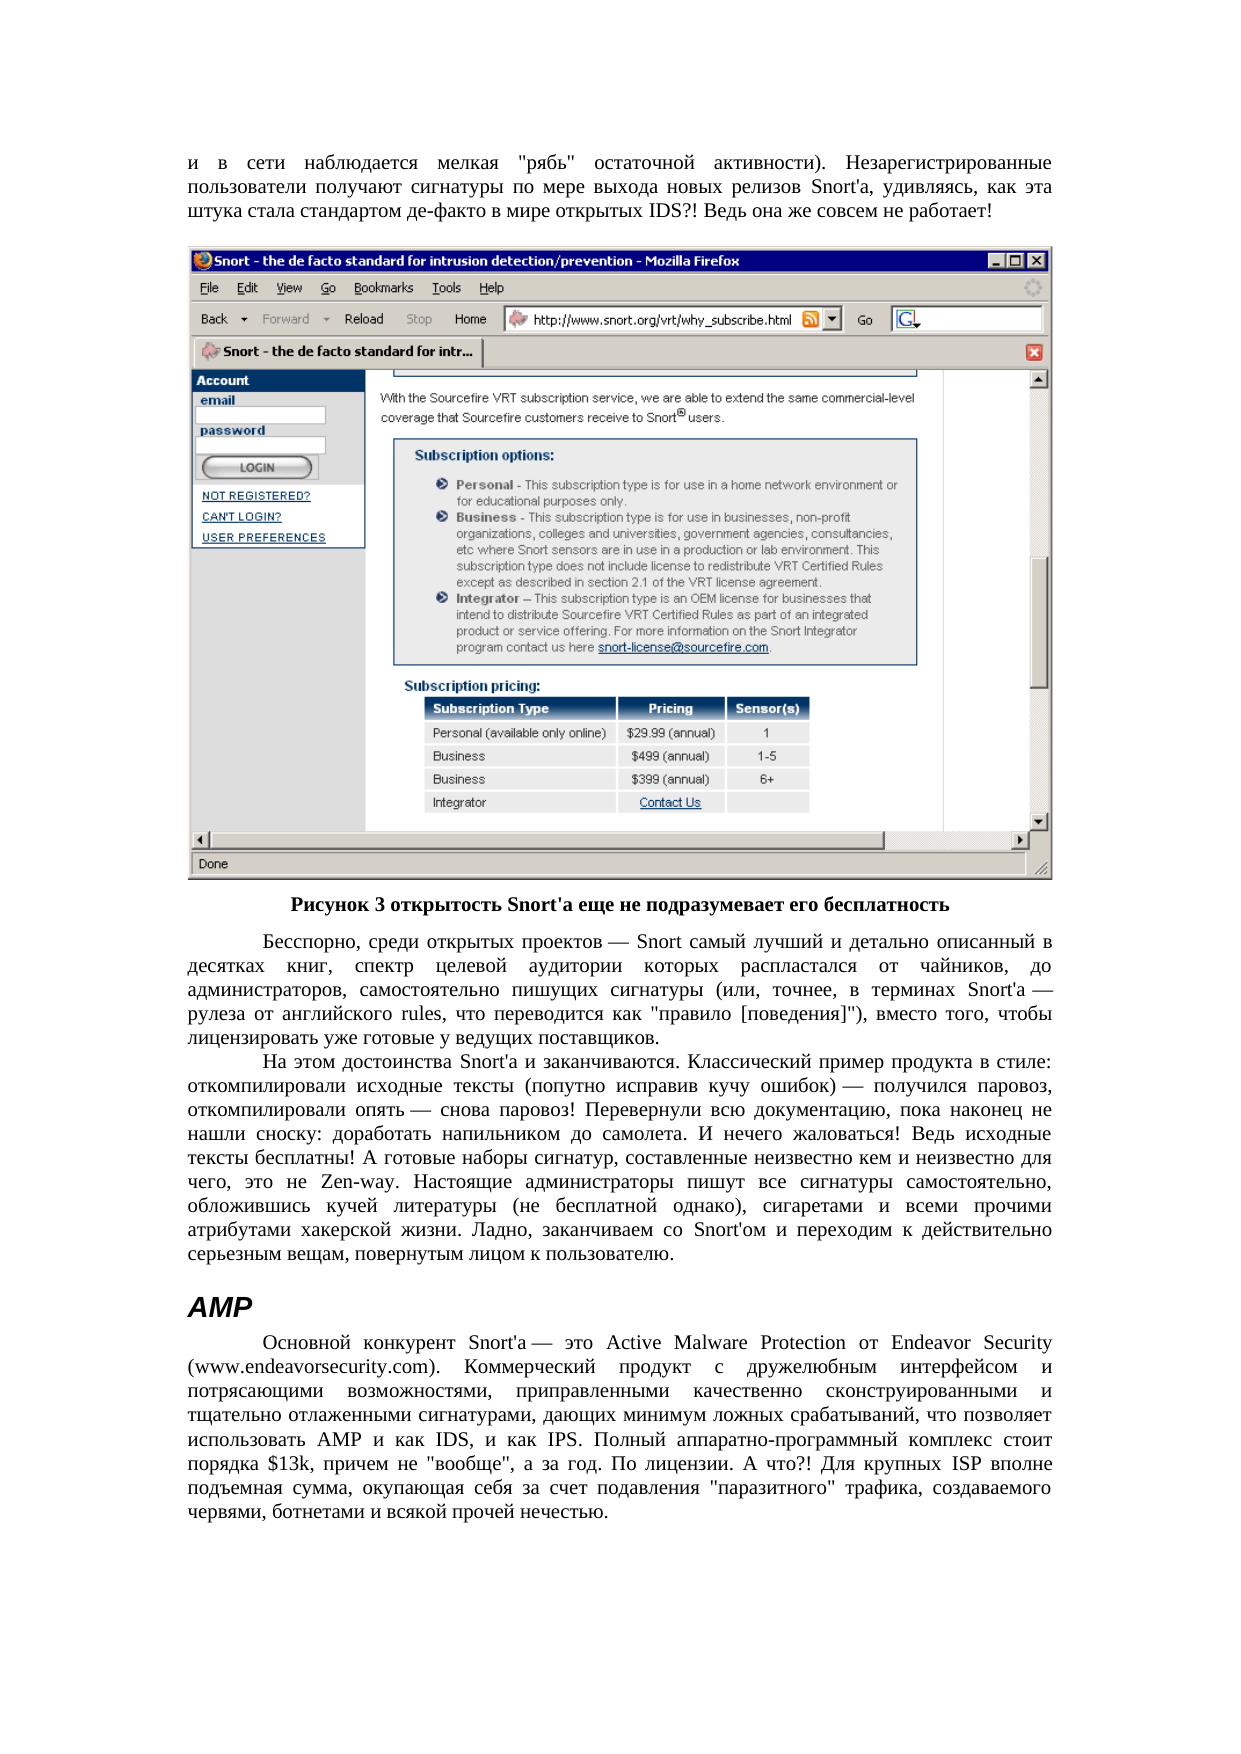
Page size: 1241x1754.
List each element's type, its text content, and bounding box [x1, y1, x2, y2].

text Бесспорно, среди открытых проектов — Snort самый лучший и детально описанный в десятках книг, спектр целевой аудитории которых распластался от чайников, до администраторов, самостоятельно пишущих сигнатуры (или, точнее, в терминах Snort'а — рулеза от английского rules, что переводится как "правило [поведения]"), вместо того, чтобы лицензировать уже готовые у ведущих поставщиков. [187, 928, 1053, 1049]
text Рисунок 3 открытость Snort'а еще не подразумевает его бесплатность [187, 892, 1053, 916]
text и в сети наблюдается мелкая "рябь" остаточной активности). Незарегистрированные пользователи получают сигнатуры по мере выхода новых релизов Snort'а, удивляясь, как эта штука стала стандартом де-факто в мире открытых IDS?! Ведь она же совсем не работает! [187, 150, 1053, 222]
text На этом достоинства Snort'а и заканчиваются. Классический пример продукта в стиле: откомпилировали исходные тексты (попутно исправив кучу ошибок) — получился паровоз, откомпилировали опять — снова паровоз! Перевернули всю документацию, пока наконец не нашли сноску: доработать напильником до самолета. И нечего жаловаться! Ведь исходные тексты бесплатны! А готовые наборы сигнатур, составленные неизвестно кем и неизвестно для чего, это не Zen-way. Настоящие администраторы пишут все сигнатуры самостоятельно, обложившись кучей литературы (не бесплатной однако), сигаретами и всеми прочими атрибутами хакерской жизни. Ладно, заканчиваем со Snort'ом и переходим к действительно серьезным вещам, повернутым лицом к пользователю. [187, 1049, 1053, 1265]
text Основной конкурент Snort'а — это Active Malware Protection от Endeavor Security (www.endeavorsecurity.com). Коммерческий продукт с дружелюбным интерфейсом и потрясающими возможностями, приправленными качественно сконструированными и тщательно отлаженными сигнатурами, дающих минимум ложных срабатываний, что позволяет использовать AMP и как IDS, и как IPS. Полный аппаратно-программный комплекс стоит порядка $13k, причем не "вообще", а за год. По лицензии. А что?! Для крупных ISP вполне подъемная сумма, окупающая себя за счет подавления "паразитного" трафика, создаваемого червями, ботнетами и всякой прочей нечестью. [187, 1330, 1053, 1523]
picture [187, 246, 1053, 880]
subtitle AMP [187, 1290, 1053, 1324]
